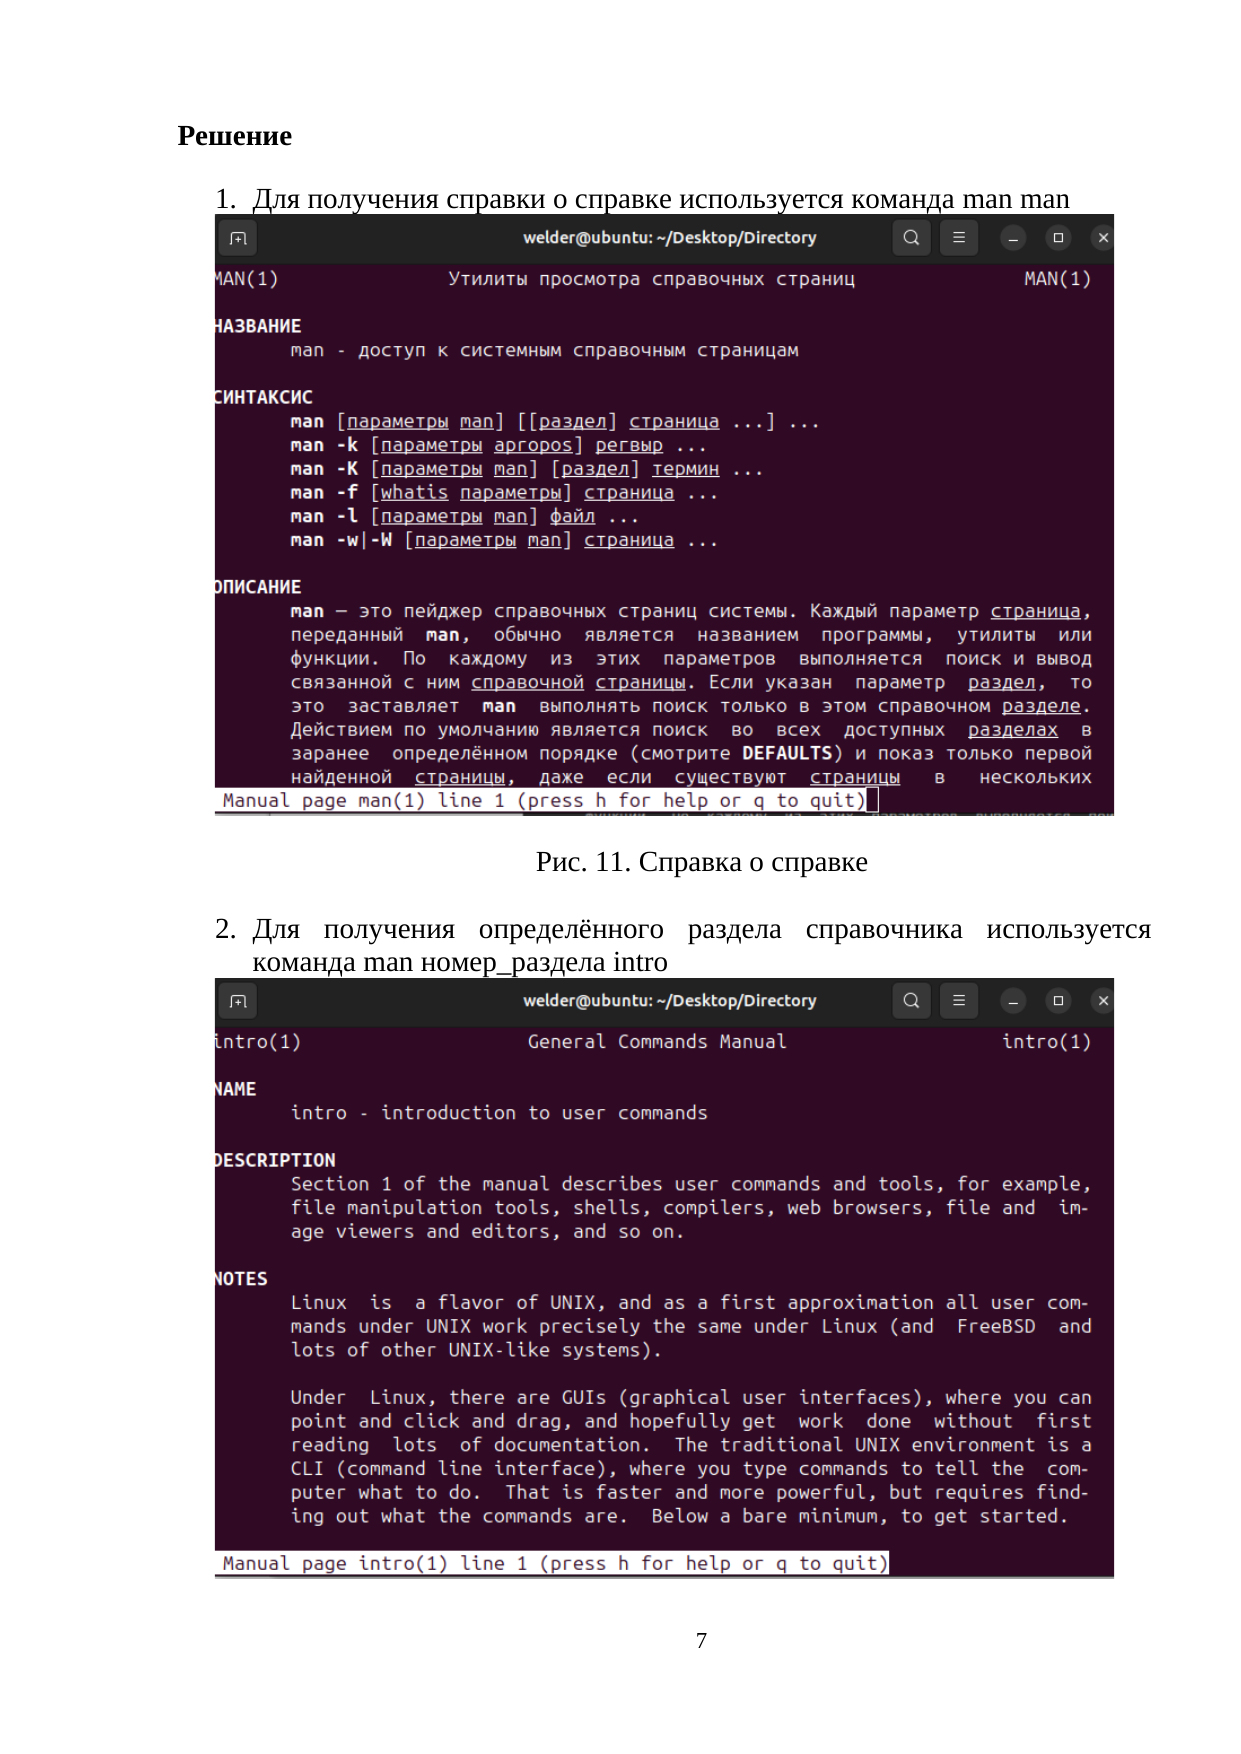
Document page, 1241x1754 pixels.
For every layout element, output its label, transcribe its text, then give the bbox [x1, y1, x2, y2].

text Решение [177, 118, 1152, 152]
picture [214, 214, 1115, 816]
picture [214, 978, 1115, 1579]
text Рис. 11. Справка о справке [252, 844, 1152, 877]
list Для получения справки о справке используется команда man man [215, 181, 1152, 214]
list Для получения определённого раздела справочника используется команда man номер_раздела intro [215, 911, 1152, 978]
